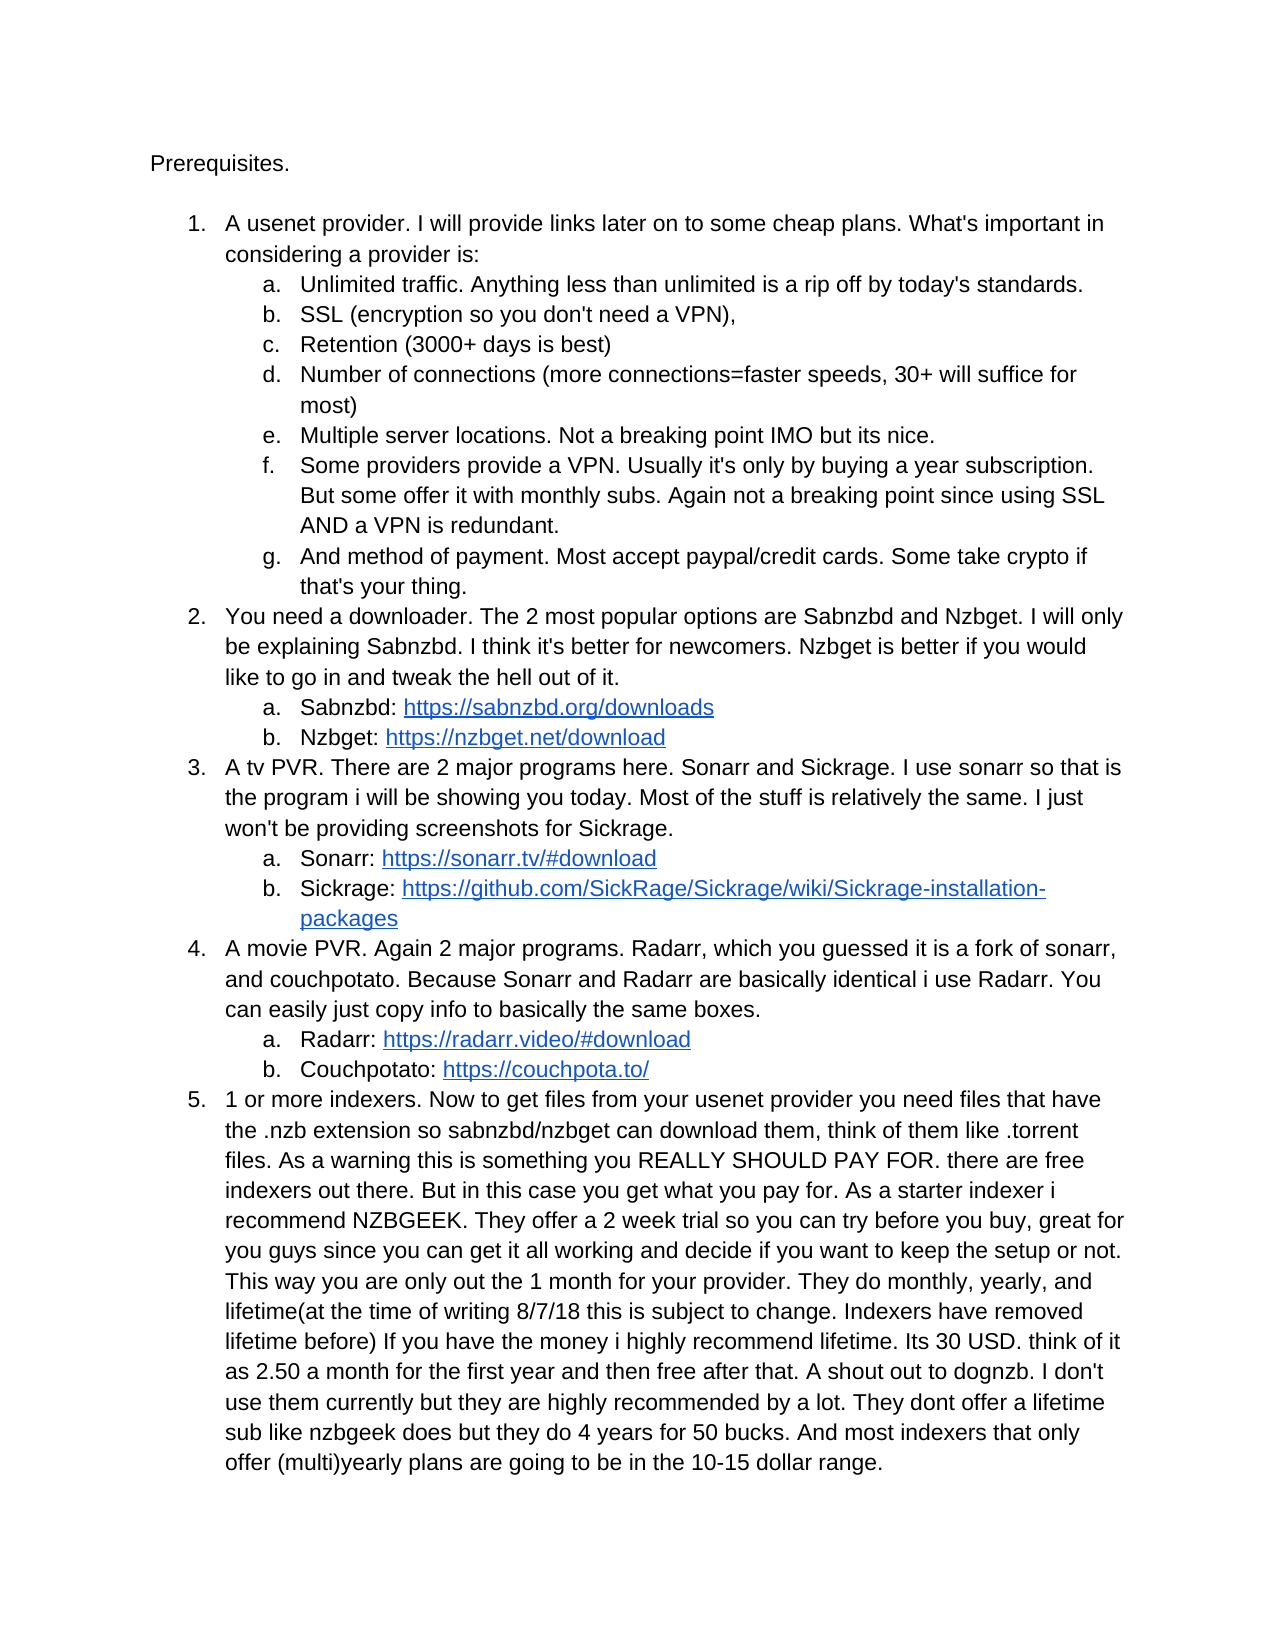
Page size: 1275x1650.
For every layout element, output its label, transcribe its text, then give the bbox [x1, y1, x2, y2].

list Radarr: https://radarr.video/#download [262, 1026, 1125, 1052]
list Sickrage: https://github.com/SickRage/Sickrage/wiki/Sickrage-installation-packages [262, 875, 1125, 932]
list Multiple server locations. Not a breaking point IMO but its nice. [262, 422, 1125, 448]
text Prerequisites. [150, 150, 1125, 176]
list Sabnzbd: https://sabnzbd.org/downloads [262, 694, 1125, 720]
list Couchpotato: https://couchpota.to/ [262, 1056, 1125, 1083]
list Unlimited traffic. Anything less than unlimited is a rip off by today's standards. [262, 271, 1125, 297]
list 1 or more indexers. Now to get files from your usenet provider you need files that have the .nzb extension so sabnzbd/nzbget can download them, think of them like .torrent files. As a warning this is something you REALLY SHOULD PAY FOR. there are free indexers out there. But in this case you get what you pay for. As a starter indexer i recommend NZBGEEK. They offer a 2 week trial so you can try before you buy, great for you guys since you can get it all working and decide if you want to keep the setup or not. This way you are only out the 1 month for your provider. They do monthly, yearly, and lifetime(at the time of writing 8/7/18 this is subject to change. Indexers have removed lifetime before) If you have the money i highly recommend lifetime. Its 30 USD. think of it as 2.50 a month for the first year and then free after that. A shout out to dognzb. I don't use them currently but they are highly recommended by a lot. They dont offer a lifetime sub like nzbgeek does but they do 4 years for 50 bucks. And most indexers that only offer (multi)yearly plans are going to be in the 10-15 dollar range. [187, 1086, 1125, 1475]
list Some providers provide a VPN. Usually it's only by buying a year subscription. But some offer it with monthly subs. Again not a breaking point since using SSL AND a VPN is redundant. [262, 452, 1125, 539]
list Sonarr: https://sonarr.tv/#download [262, 845, 1125, 871]
list Nzbget: https://nzbget.net/download [262, 724, 1125, 750]
list And method of payment. Most accept paypal/credit cards. Some take crypto if that's your thing. [262, 543, 1125, 599]
list You need a downloader. The 2 most popular options are Sabnzbd and Nzbget. I will only be explaining Sabnzbd. I think it's better for newcomers. Nzbget is better if you would like to go in and tweak the hell out of it. [187, 603, 1125, 690]
list Retention (3000+ days is best) [262, 331, 1125, 358]
list SSL (encryption so you don't need a VPN), [262, 301, 1125, 327]
list A usenet provider. I will provide links later on to some cheap plans. What's important in considering a provider is: [187, 210, 1125, 267]
list A movie PVR. Again 2 major programs. Radarr, which you guessed it is a fork of sonarr, and couchpotato. Because Sonarr and Radarr are basically identical i use Radarr. You can easily just copy info to basically the same boxes. [187, 935, 1125, 1022]
list Number of connections (more connections=faster speeds, 30+ will suffice for most) [262, 361, 1125, 418]
list A tv PVR. There are 2 major programs here. Sonarr and Sickrage. I use sonarr so that is the program i will be showing you today. Most of the stuff is relatively the same. I just won't be providing screenshots for Sickrage. [187, 754, 1125, 841]
